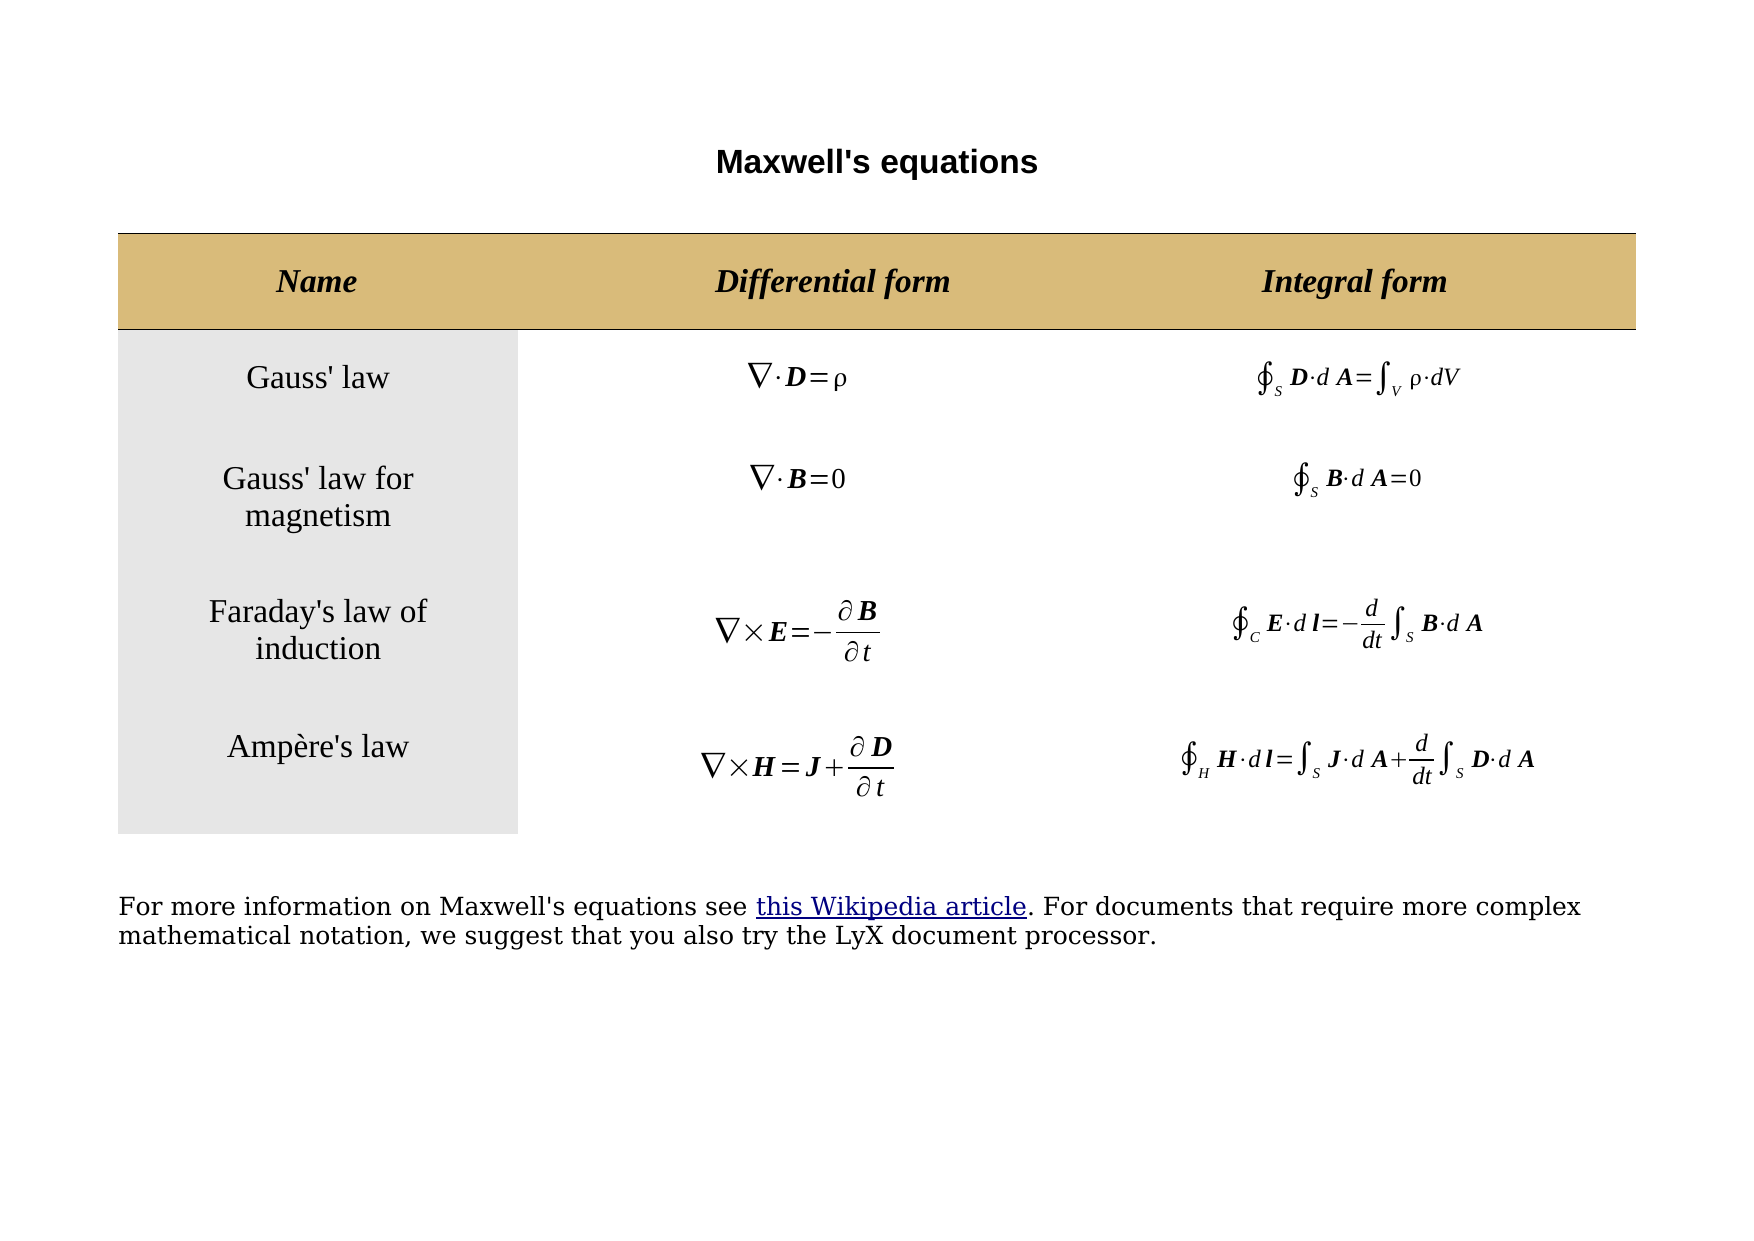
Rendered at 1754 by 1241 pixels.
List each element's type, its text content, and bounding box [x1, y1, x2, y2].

table_cell Gauss' law [118, 330, 518, 431]
table_cell Ampère's law [118, 699, 518, 834]
table_cell [518, 563, 1077, 699]
table_cell [518, 699, 1077, 834]
table_header Name [118, 234, 518, 329]
table_cell Gauss' law for magnetism [118, 431, 518, 563]
subtitle Maxwell's equations [118, 143, 1636, 181]
table_cell [1077, 431, 1636, 563]
text For more information on Maxwell's equations see this Wikipedia article. For documents that require more complex mathematical notation, we suggest that you also try the LyX document processor. [118, 892, 1636, 951]
table_cell Faraday's law of induction [118, 563, 518, 699]
table_cell [1077, 330, 1636, 431]
table_cell [518, 431, 1077, 563]
table_cell [518, 330, 1077, 431]
table_cell [1077, 563, 1636, 699]
table_cell [1077, 699, 1636, 834]
table_header Integral form [1077, 234, 1636, 329]
table_header Differential form [518, 234, 1077, 329]
